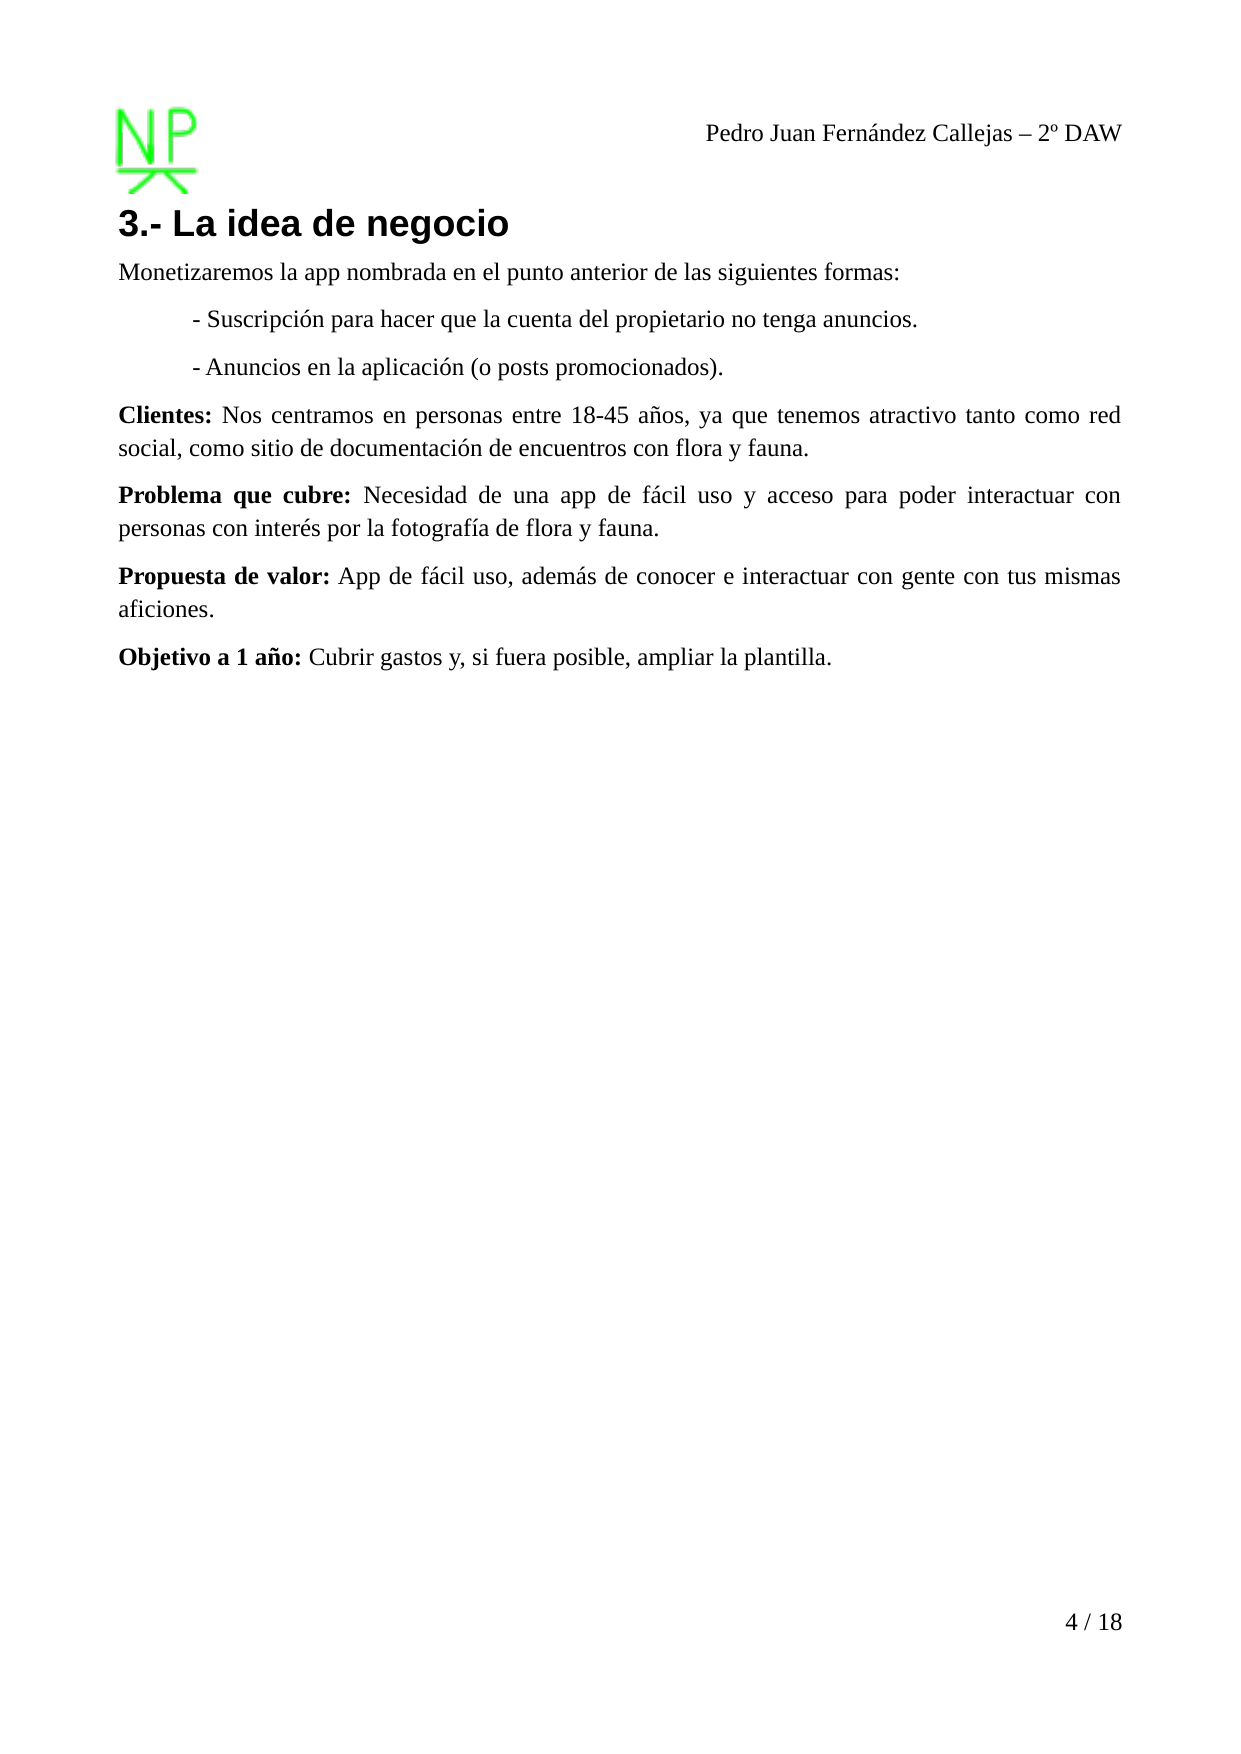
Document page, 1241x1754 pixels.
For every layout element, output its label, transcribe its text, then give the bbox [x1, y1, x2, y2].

text Monetizaremos la app nombrada en el punto anterior de las siguientes formas: [118, 257, 1122, 286]
subtitle 3.- La idea de negocio [118, 201, 1122, 244]
text Problema que cubre: Necesidad de una app de fácil uso y acceso para poder interactuar con personas con interés por la fotografía de flora y fauna. [118, 480, 1122, 542]
text - Anuncios en la aplicación (o posts promocionados). [118, 352, 1122, 381]
text Propuesta de valor: App de fácil uso, además de conocer e interactuar con gente con tus mismas aficiones. [118, 561, 1122, 623]
text Clientes: Nos centramos en personas entre 18-45 años, ya que tenemos atractivo tanto como red social, como sitio de documentación de encuentros con flora y fauna. [118, 400, 1122, 462]
text - Suscripción para hacer que la cuenta del propietario no tenga anuncios. [118, 304, 1122, 333]
picture [106, 93, 207, 194]
text Objetivo a 1 año: Cubrir gastos y, si fuera posible, ampliar la plantilla. [118, 642, 1122, 670]
